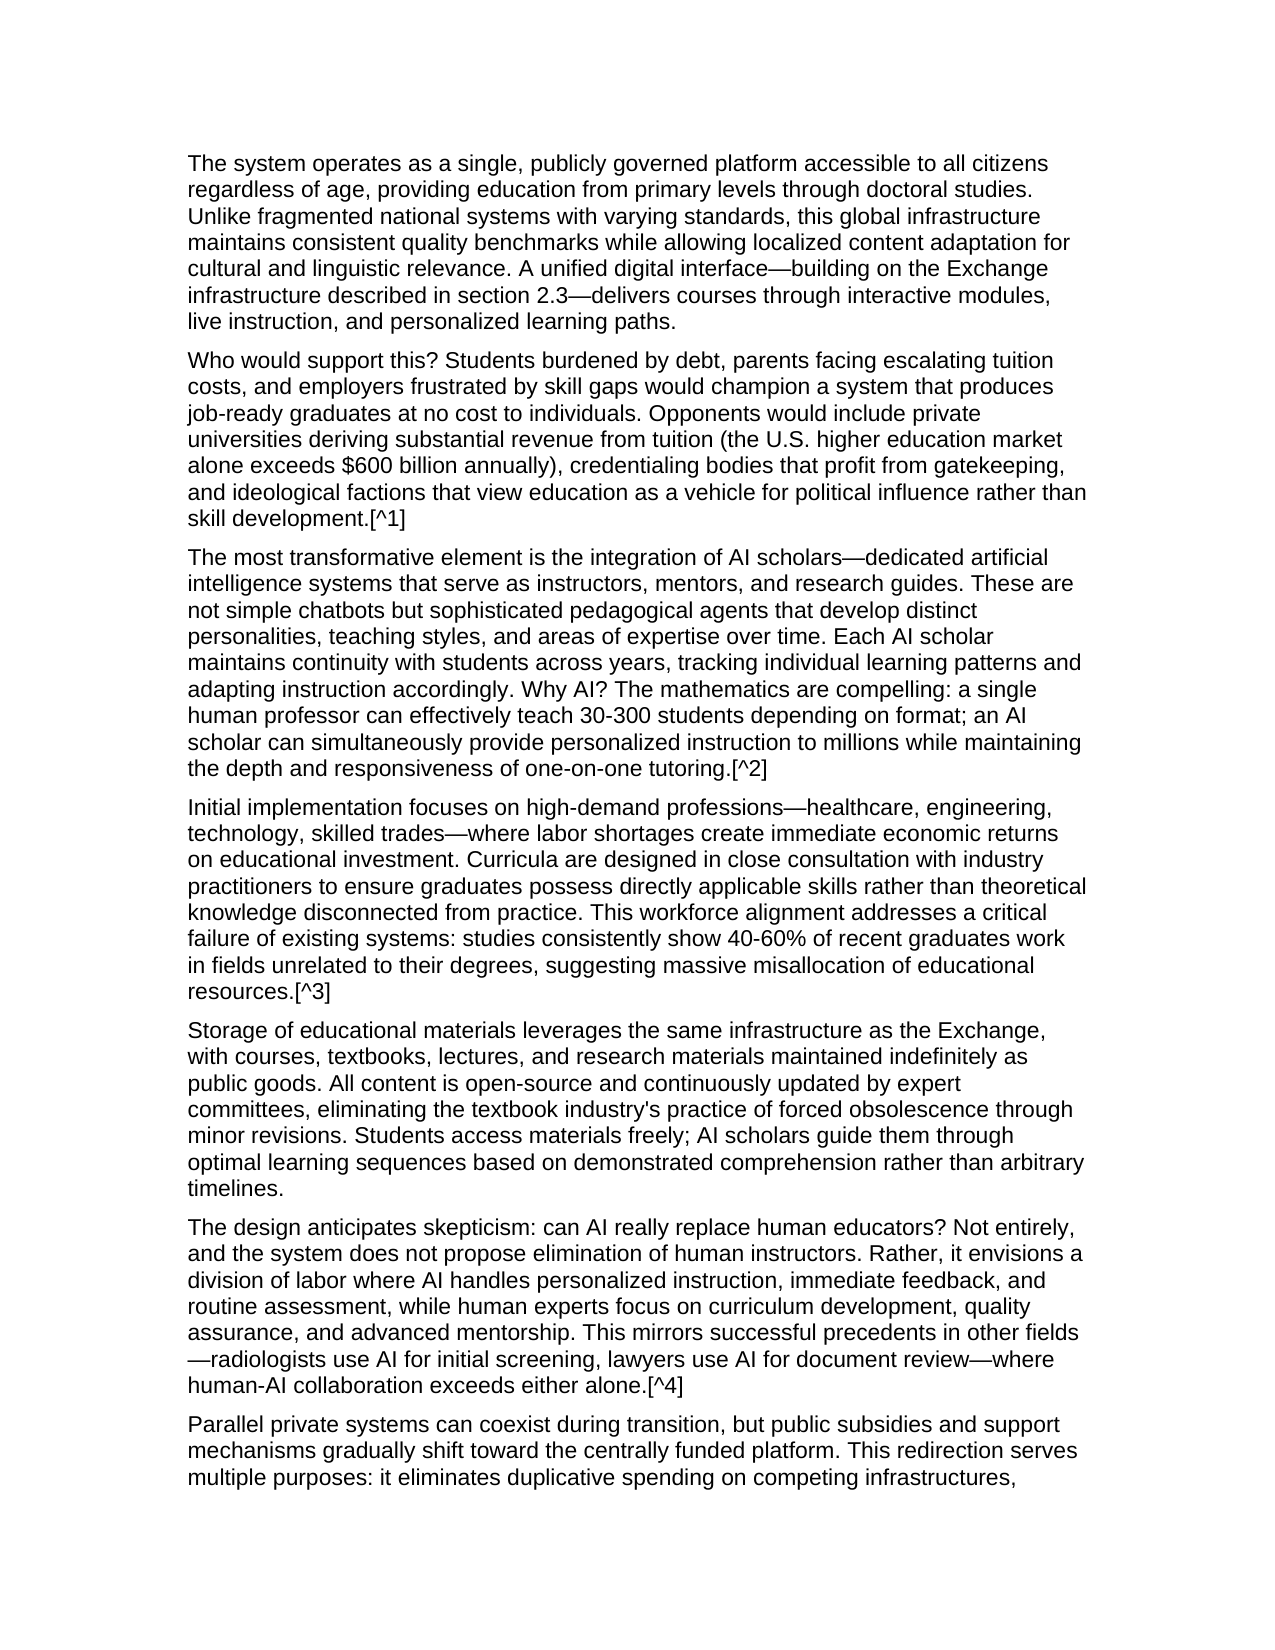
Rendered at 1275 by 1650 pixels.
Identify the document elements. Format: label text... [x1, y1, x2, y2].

text Parallel private systems can coexist during transition, but public subsidies and support mechanisms gradually shift toward the centrally funded platform. This redirection serves multiple purposes: it eliminates duplicative spending on competing infrastructures, [187, 1411, 1087, 1490]
text Who would support this? Students burdened by debt, parents facing escalating tuition costs, and employers frustrated by skill gaps would champion a system that produces job-ready graduates at no cost to individuals. Opponents would include private universities deriving substantial revenue from tuition (the U.S. higher education market alone exceeds $600 billion annually), credentialing bodies that profit from gatekeeping, and ideological factions that view education as a vehicle for political influence rather than skill development.[^1] [187, 347, 1087, 531]
text Storage of educational materials leverages the same infrastructure as the Exchange, with courses, textbooks, lectures, and research materials maintained indefinitely as public goods. All content is open-source and continuously updated by expert committees, eliminating the textbook industry's practice of forced obsolescence through minor revisions. Students access materials freely; AI scholars guide them through optimal learning sequences based on demonstrated comprehension rather than arbitrary timelines. [187, 1017, 1087, 1201]
text The design anticipates skepticism: can AI really replace human educators? Not entirely, and the system does not propose elimination of human instructors. Rather, it envisions a division of labor where AI handles personalized instruction, immediate feedback, and routine assessment, while human experts focus on curriculum development, quality assurance, and advanced mentorship. This mirrors successful precedents in other fields—radiologists use AI for initial screening, lawyers use AI for document review—where human-AI collaboration exceeds either alone.[^4] [187, 1214, 1087, 1398]
text The most transformative element is the integration of AI scholars—dedicated artificial intelligence systems that serve as instructors, mentors, and research guides. These are not simple chatbots but sophisticated pedagogical agents that develop distinct personalities, teaching styles, and areas of expertise over time. Each AI scholar maintains continuity with students across years, tracking individual learning patterns and adapting instruction accordingly. Why AI? The mathematics are compelling: a single human professor can effectively teach 30-300 students depending on format; an AI scholar can simultaneously provide personalized instruction to millions while maintaining the depth and responsiveness of one-on-one tutoring.[^2] [187, 544, 1087, 781]
text The system operates as a single, publicly governed platform accessible to all citizens regardless of age, providing education from primary levels through doctoral studies. Unlike fragmented national systems with varying standards, this global infrastructure maintains consistent quality benchmarks while allowing localized content adaptation for cultural and linguistic relevance. A unified digital interface—building on the Exchange infrastructure described in section 2.3—delivers courses through interactive modules, live instruction, and personalized learning paths. [187, 150, 1087, 334]
text Initial implementation focuses on high-demand professions—healthcare, engineering, technology, skilled trades—where labor shortages create immediate economic returns on educational investment. Curricula are designed in close consultation with industry practitioners to ensure graduates possess directly applicable skills rather than theoretical knowledge disconnected from practice. This workforce alignment addresses a critical failure of existing systems: studies consistently show 40-60% of recent graduates work in fields unrelated to their degrees, suggesting massive misallocation of educational resources.[^3] [187, 794, 1087, 1004]
